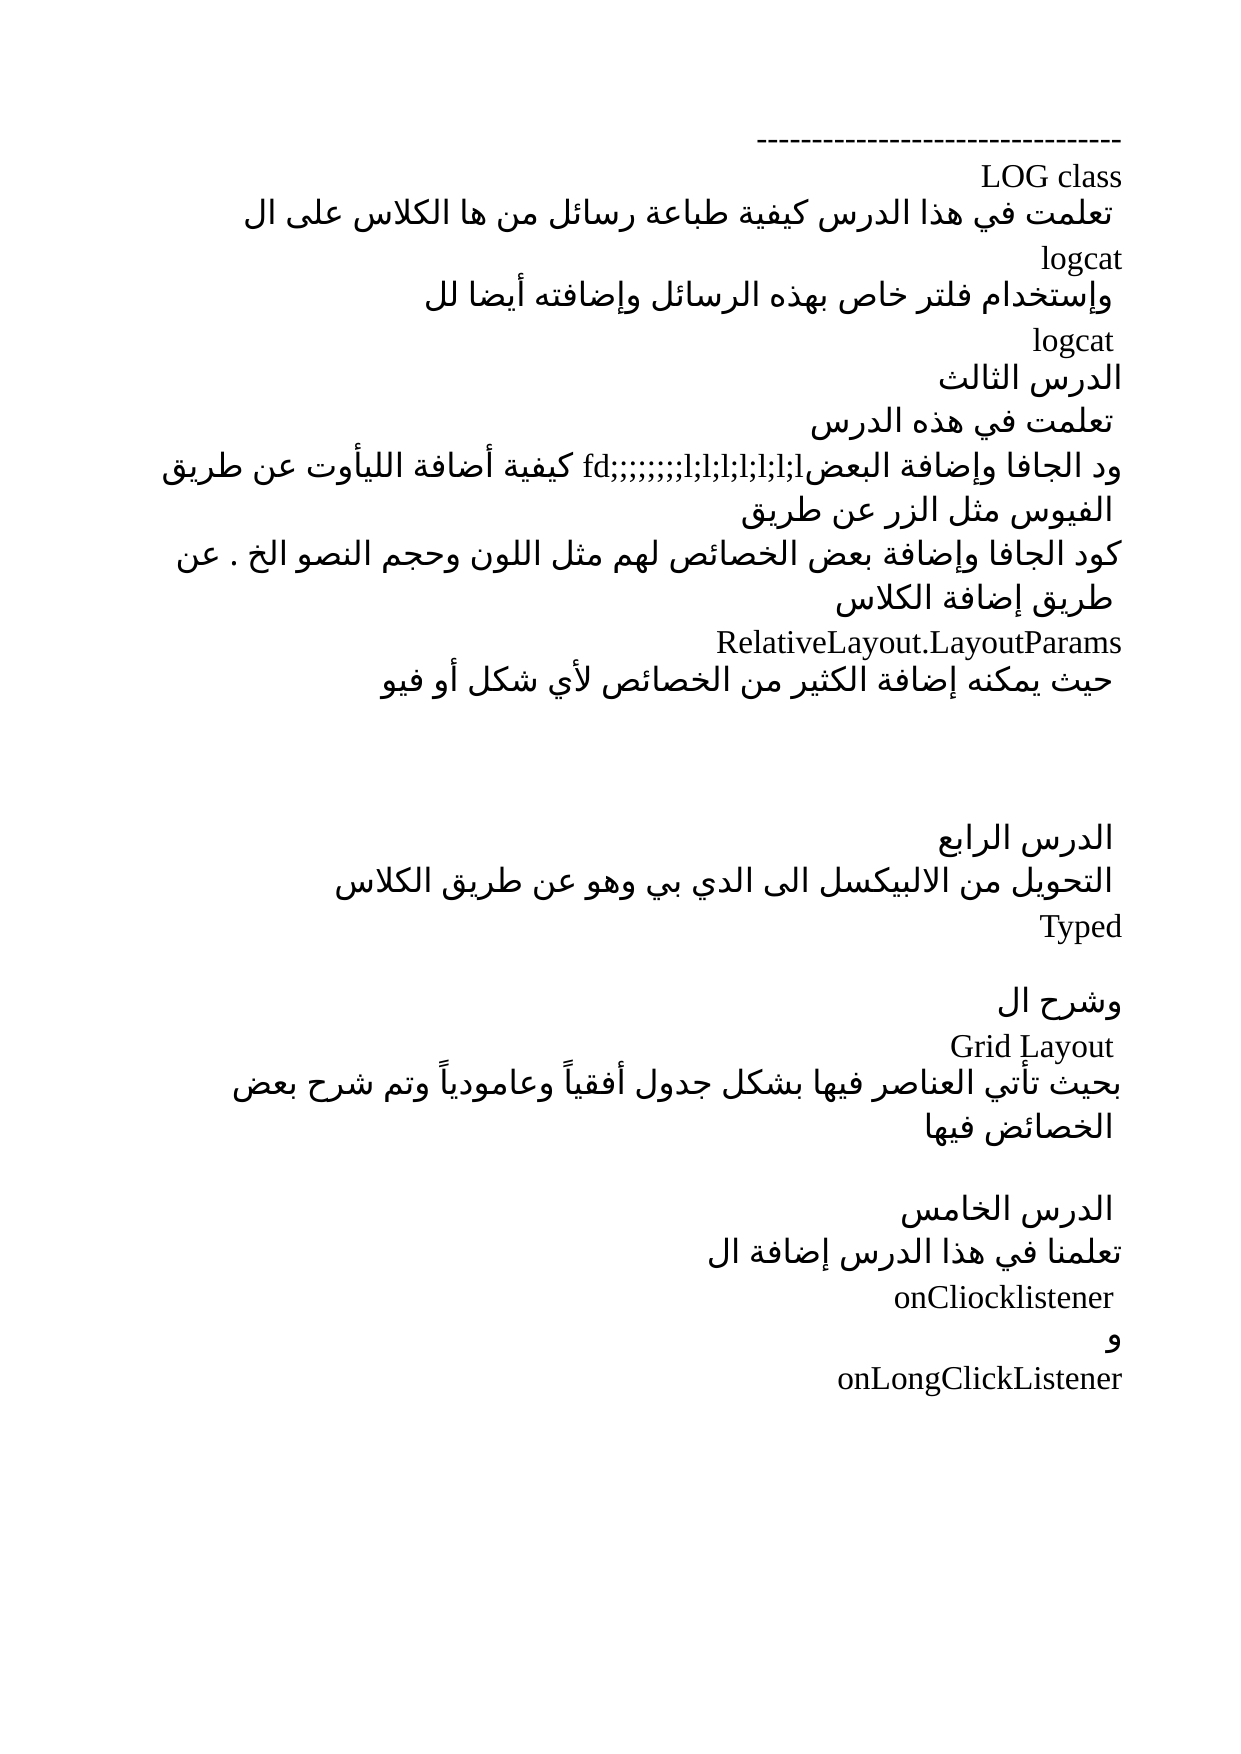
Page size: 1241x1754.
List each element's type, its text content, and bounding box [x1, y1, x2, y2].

text كود الجافا وإضافة بعض الخصائص لهم مثل اللون وحجم النصو الخ . عن طريق إضافة الكلاس [118, 534, 1122, 623]
text Grid Layout [118, 1026, 1122, 1065]
text وإستخدام فلتر خاص بهذه الرسائل وإضافته أيضا لل [118, 277, 1122, 320]
text الدرس الثالث [118, 358, 1122, 403]
text logcat [118, 238, 1122, 277]
text LOG class [118, 156, 1122, 195]
text وشرح ال [118, 983, 1122, 1026]
text Typed [118, 906, 1122, 945]
text حيث يمكنه إضافة الكثير من الخصائص لأي شكل أو فيو [118, 661, 1122, 704]
text logcat [118, 320, 1122, 358]
text تعلمت في هذه الدرس [118, 403, 1122, 446]
text --------------------------------- [118, 118, 1122, 156]
text RelativeLayout.LayoutParams [118, 623, 1122, 661]
text الدرس الخامس [118, 1190, 1122, 1233]
text تعلمت في هذا الدرس كيفية طباعة رسائل من ها الكلاس على ال [118, 195, 1122, 238]
text onLongClickListener [118, 1359, 1122, 1397]
text كيفية أضافة الليأوت عن طريق fd;;;;;;;;l;l;l;l;l;l;lود الجافا وإضافة البعض الفيوس مثل الزر عن طريق [118, 446, 1122, 534]
text التحويل من الالبيكسل الى الدي بي وهو عن طريق الكلاس [118, 863, 1122, 906]
text تعلمنا في هذا الدرس إضافة ال [118, 1233, 1122, 1277]
text و [118, 1315, 1122, 1359]
text بحيث تأتي العناصر فيها بشكل جدول أفقياً وعامودياً وتم شرح بعض الخصائض فيها [118, 1065, 1122, 1152]
text الدرس الرابع [118, 819, 1122, 863]
text onCliocklistener [118, 1277, 1122, 1315]
